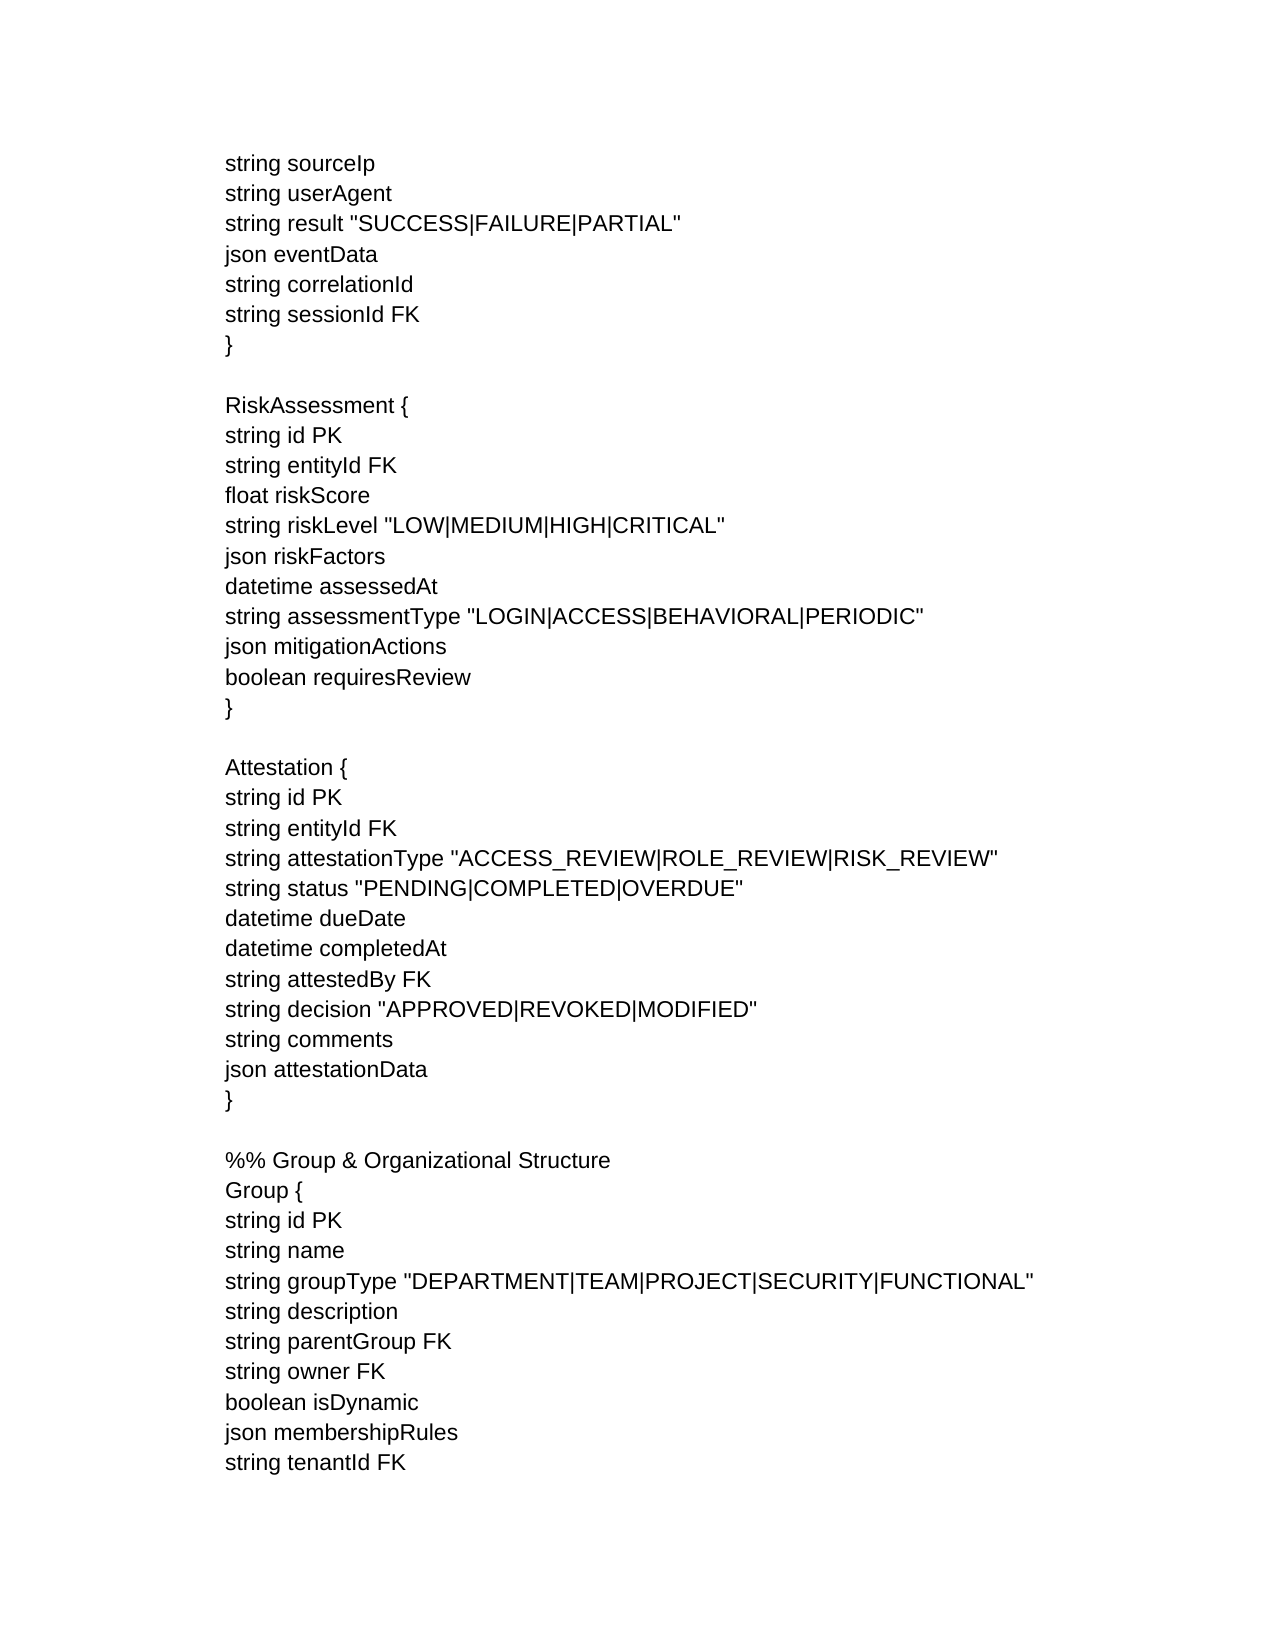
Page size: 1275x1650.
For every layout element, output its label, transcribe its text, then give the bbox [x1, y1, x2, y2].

text float riskScore [150, 482, 1125, 509]
text string decision "APPROVED|REVOKED|MODIFIED" [150, 996, 1125, 1022]
text %% Group & Organizational Structure [150, 1147, 1125, 1173]
text string attestationType "ACCESS_REVIEW|ROLE_REVIEW|RISK_REVIEW" [150, 845, 1125, 871]
text string id PK [150, 422, 1125, 448]
text json mitigationActions [150, 633, 1125, 660]
text string id PK [150, 1207, 1125, 1234]
text Group { [150, 1177, 1125, 1203]
text json membershipRules [150, 1419, 1125, 1445]
text string sessionId FK [150, 301, 1125, 327]
text string userAgent [150, 180, 1125, 207]
text boolean isDynamic [150, 1388, 1125, 1415]
text string assessmentType "LOGIN|ACCESS|BEHAVIORAL|PERIODIC" [150, 603, 1125, 629]
text string description [150, 1298, 1125, 1324]
text json attestationData [150, 1056, 1125, 1083]
text boolean requiresReview [150, 663, 1125, 690]
text string id PK [150, 784, 1125, 811]
text json eventData [150, 241, 1125, 267]
text string tenantId FK [150, 1449, 1125, 1475]
text datetime completedAt [150, 935, 1125, 962]
text } [150, 1086, 1125, 1113]
text string entityId FK [150, 452, 1125, 478]
text string correlationId [150, 271, 1125, 297]
text datetime assessedAt [150, 573, 1125, 599]
text string owner FK [150, 1358, 1125, 1385]
text } [150, 694, 1125, 720]
text string comments [150, 1026, 1125, 1052]
text string name [150, 1237, 1125, 1264]
text string parentGroup FK [150, 1328, 1125, 1354]
text string attestedBy FK [150, 966, 1125, 992]
text Attestation { [150, 754, 1125, 781]
text datetime dueDate [150, 905, 1125, 932]
text } [150, 331, 1125, 358]
text string riskLevel "LOW|MEDIUM|HIGH|CRITICAL" [150, 512, 1125, 539]
text RiskAssessment { [150, 392, 1125, 418]
text string groupType "DEPARTMENT|TEAM|PROJECT|SECURITY|FUNCTIONAL" [150, 1268, 1125, 1294]
text string entityId FK [150, 814, 1125, 841]
text string result "SUCCESS|FAILURE|PARTIAL" [150, 210, 1125, 237]
text json riskFactors [150, 543, 1125, 569]
text string sourceIp [150, 150, 1125, 176]
text string status "PENDING|COMPLETED|OVERDUE" [150, 875, 1125, 901]
